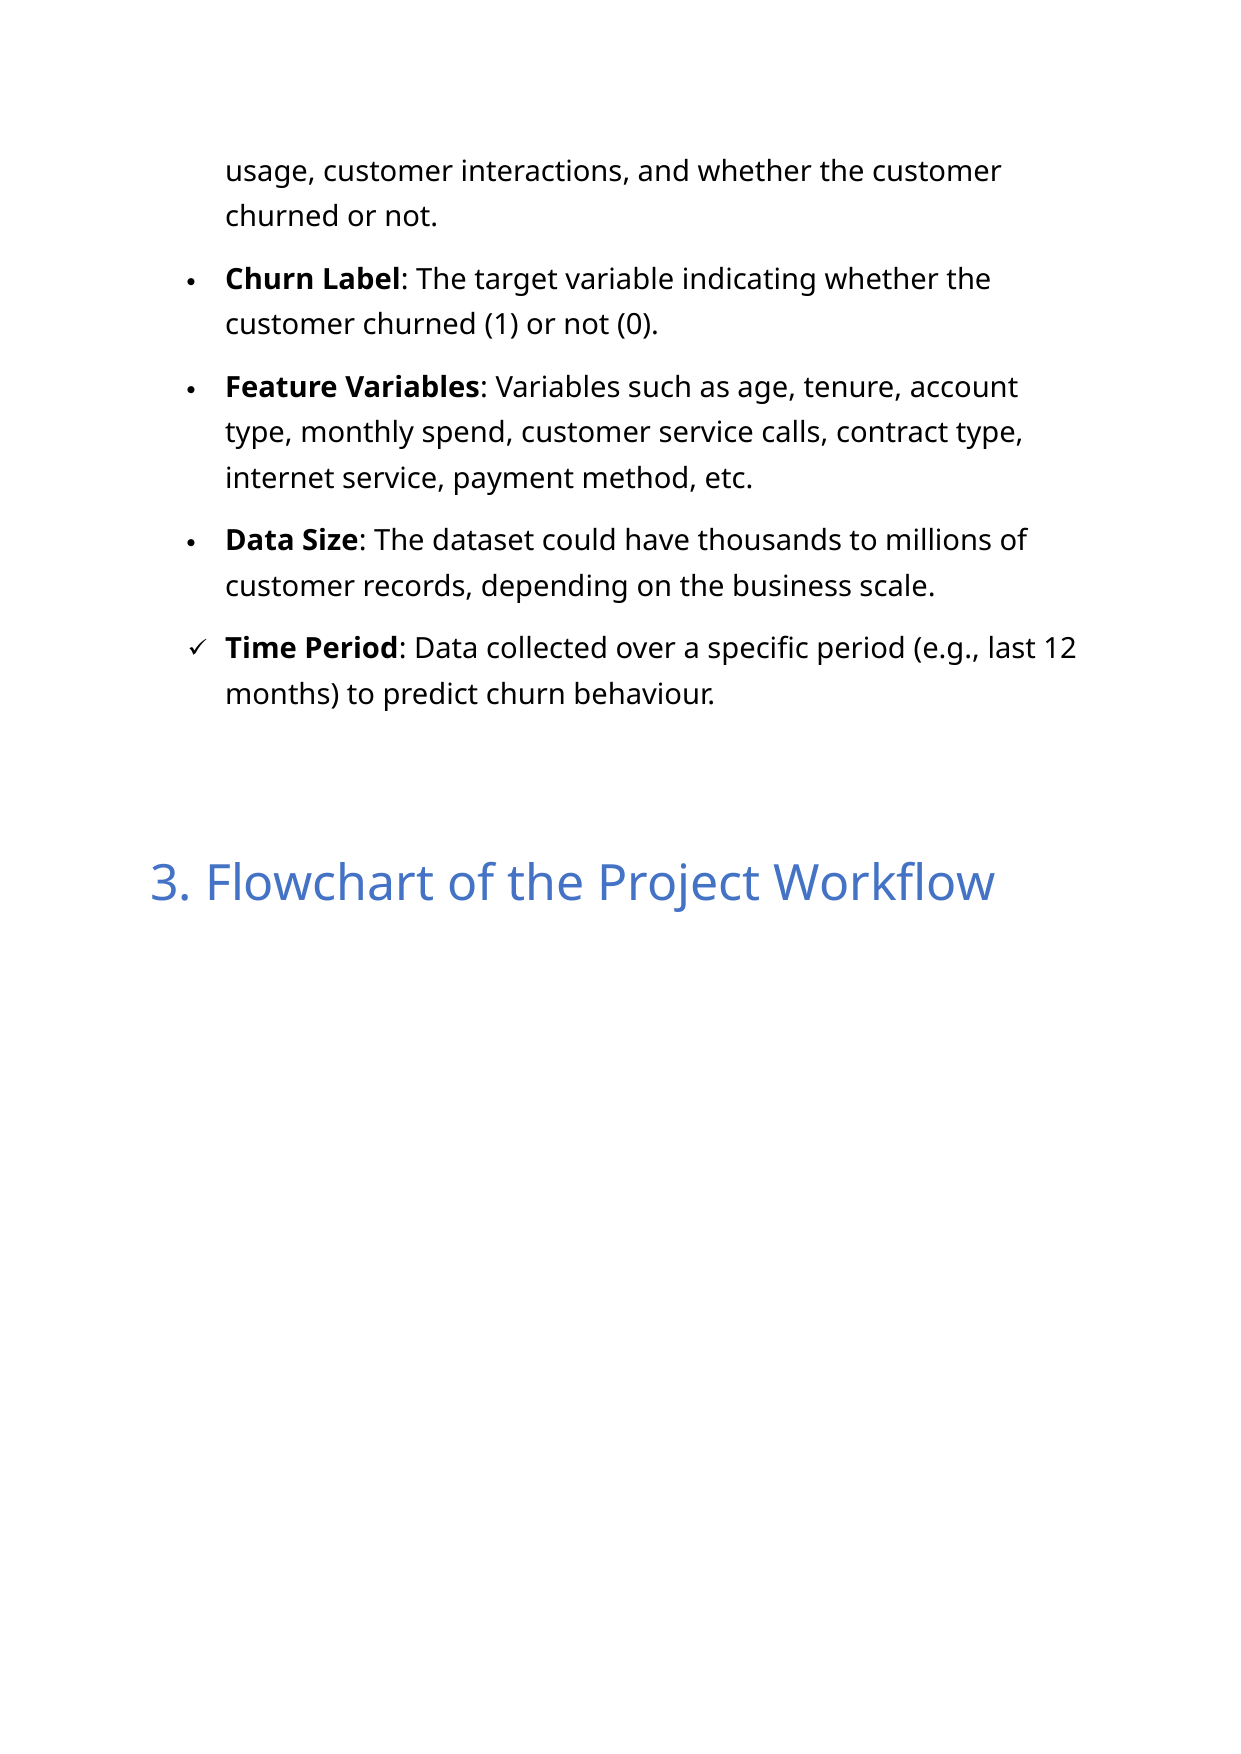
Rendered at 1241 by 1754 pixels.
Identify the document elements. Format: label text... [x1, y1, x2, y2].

list Feature Variables: Variables such as age, tenure, account type, monthly spend, customer service calls, contract type, internet service, payment method, etc. [187, 366, 1090, 497]
list Time Period: Data collected over a specific period (e.g., last 12 months) to predict churn behaviour. [187, 627, 1090, 713]
text 3. Flowchart of the Project Workflow [150, 847, 1090, 915]
list Churn Label: The target variable indicating whether the customer churned (1) or not (0). [187, 258, 1090, 343]
list usage, customer interactions, and whether the customer churned or not. [187, 150, 1090, 235]
list Data Size: The dataset could have thousands to millions of customer records, depending on the business scale. [187, 519, 1090, 605]
